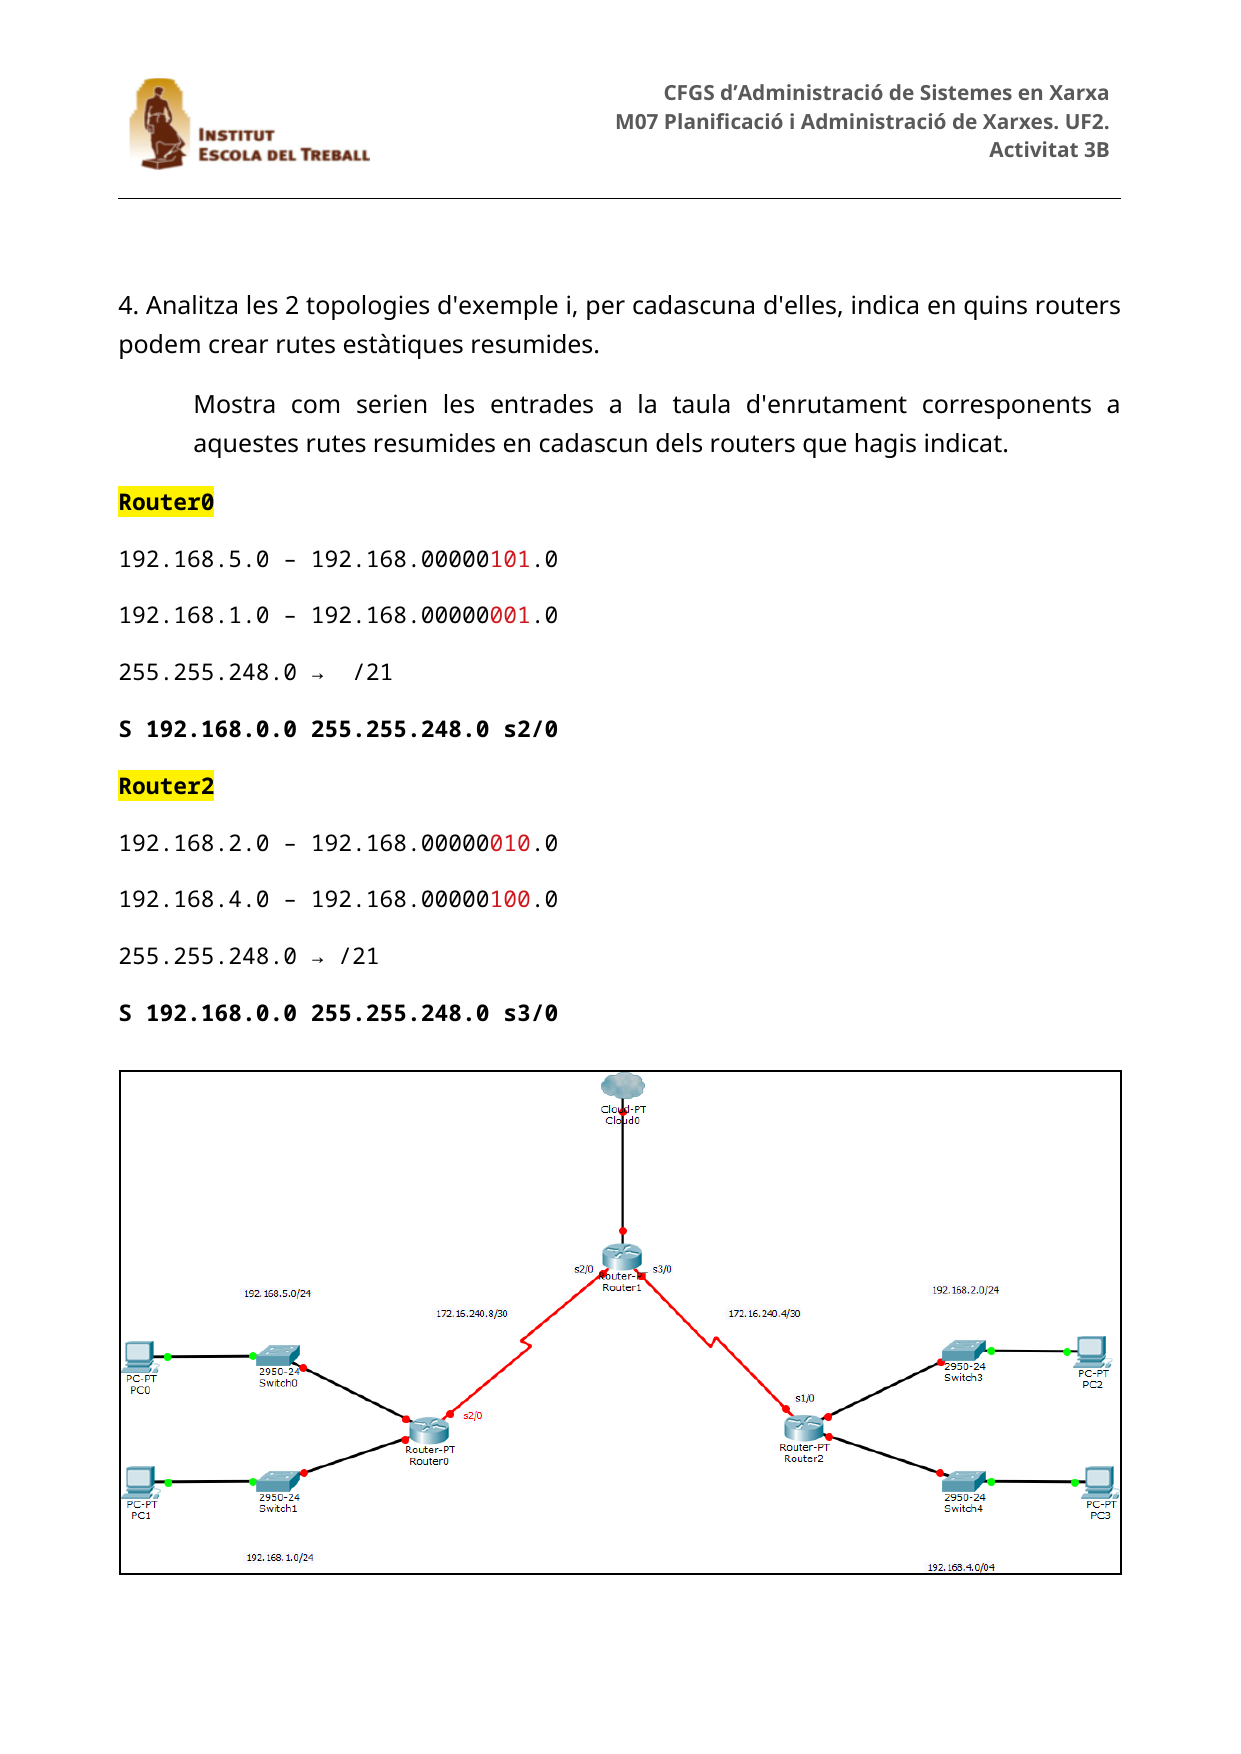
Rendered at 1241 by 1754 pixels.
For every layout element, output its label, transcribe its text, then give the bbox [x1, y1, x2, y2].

list 192.168.1.0 – 192.168.00000001.0 [118, 599, 1122, 631]
list 192.168.5.0 – 192.168.00000101.0 [118, 543, 1122, 574]
list 255.255.248.0 → /21 [118, 940, 1122, 971]
list 192.168.4.0 – 192.168.00000100.0 [118, 883, 1122, 914]
picture [129, 78, 370, 170]
list S 192.168.0.0 255.255.248.0 s2/0 [118, 713, 1122, 744]
list Router0 [118, 486, 1122, 517]
picture [121, 1072, 1120, 1573]
list 192.168.2.0 – 192.168.00000010.0 [118, 826, 1122, 858]
list S 192.168.0.0 255.255.248.0 s3/0 [118, 997, 1122, 1028]
list 4. Analitza les 2 topologies d'exemple i, per cadascuna d'elles, indica en quins routers podem crear rutes estàtiques resumides. [118, 287, 1122, 361]
list Router2 [118, 770, 1122, 801]
list 255.255.248.0 → /21 [118, 656, 1122, 687]
list Mostra com serien les entrades a la taula d'enrutament corresponents a aquestes rutes resumides en cadascun dels routers que hagis indicat. [193, 387, 1122, 460]
